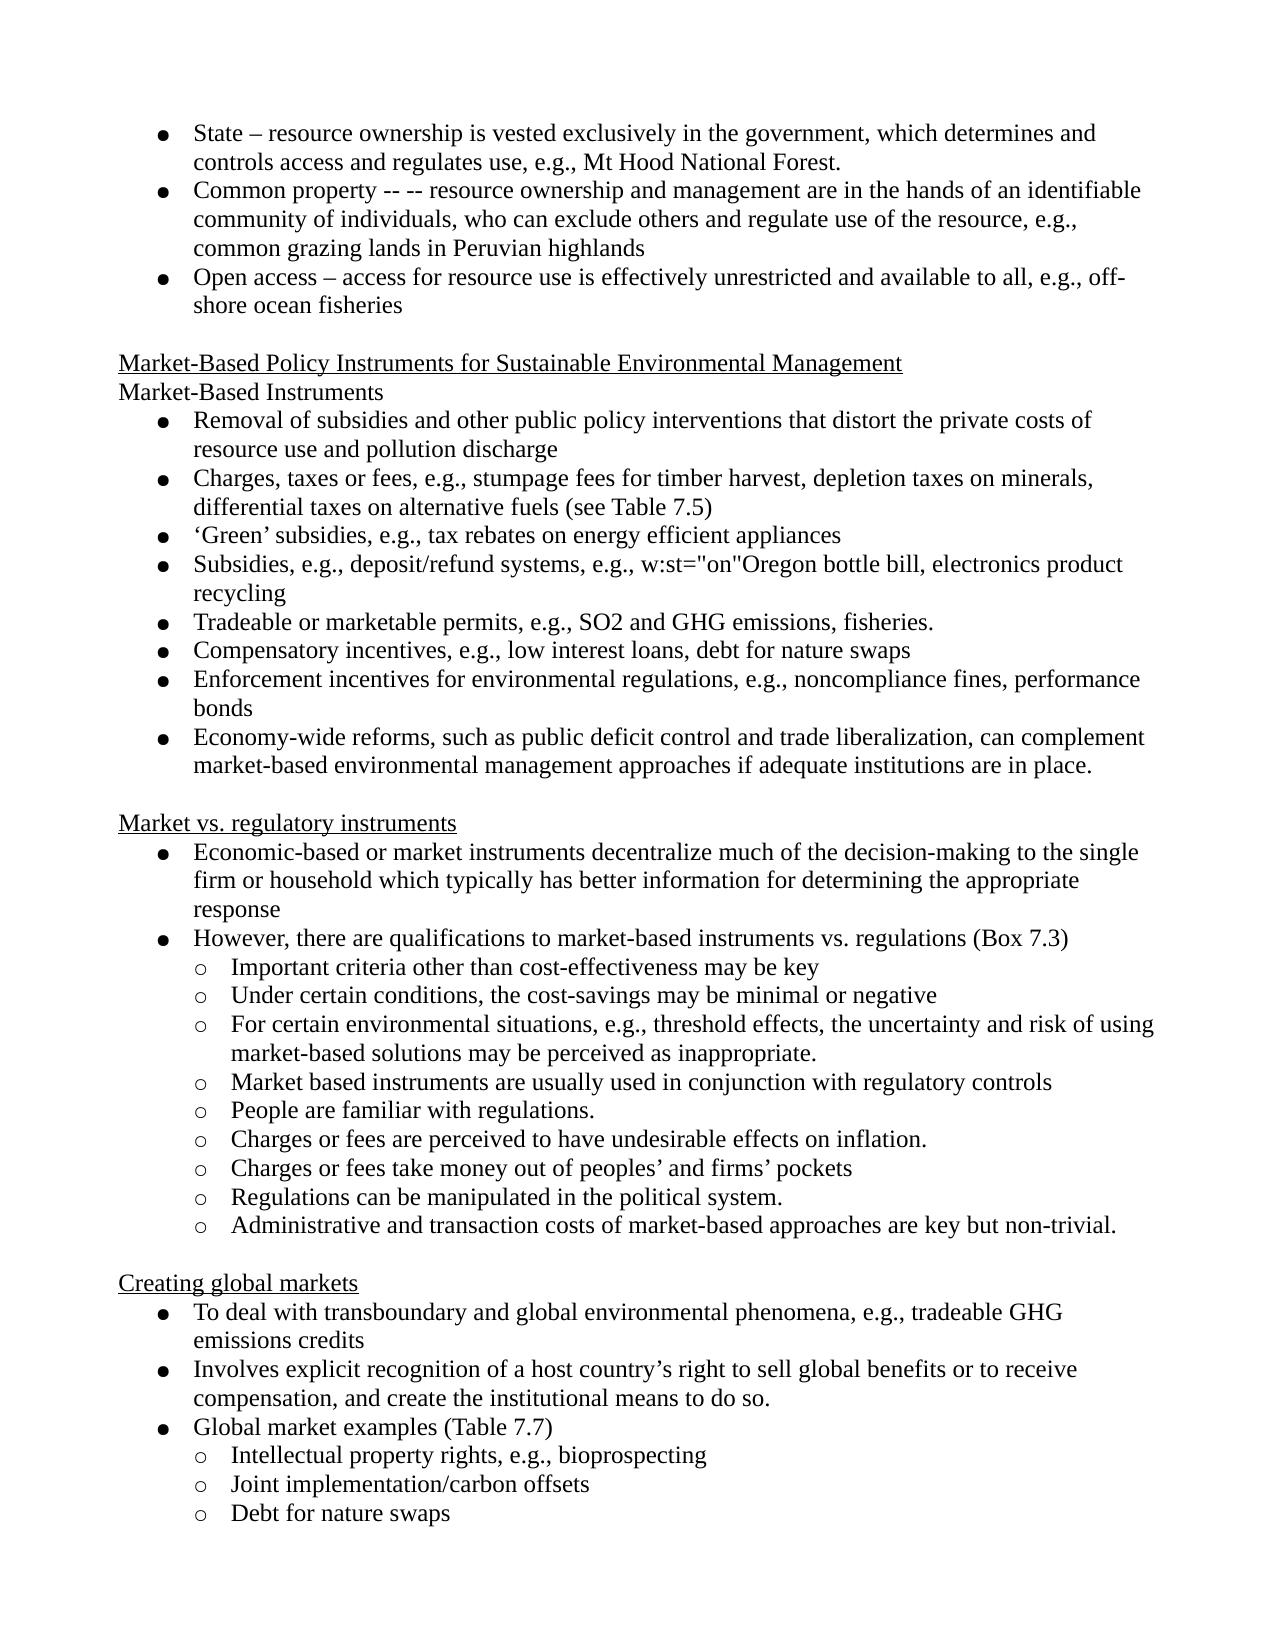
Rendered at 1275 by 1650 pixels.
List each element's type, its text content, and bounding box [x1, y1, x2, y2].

list Open access – access for resource use is effectively unrestricted and available to all, e.g., off-shore ocean fisheries [156, 262, 1157, 319]
list Tradeable or marketable permits, e.g., SO2 and GHG emissions, fisheries. [156, 607, 1157, 636]
list Common property -- -- resource ownership and management are in the hands of an identifiable community of individuals, who can exclude others and regulate use of the resource, e.g., common grazing lands in Peruvian highlands [156, 176, 1157, 262]
list Administrative and transaction costs of market-based approaches are key but non-trivial. [193, 1211, 1157, 1239]
list Market based instruments are usually used in conjunction with regulatory controls [193, 1067, 1157, 1096]
list Global market examples (Table 7.7) [156, 1412, 1157, 1441]
list To deal with transboundary and global environmental phenomena, e.g., tradeable GHG emissions credits [156, 1297, 1157, 1354]
text Market vs. regulatory instruments [118, 808, 1157, 837]
list Important criteria other than cost-effectiveness may be key [193, 952, 1157, 981]
list ‘Green’ subsidies, e.g., tax rebates on energy efficient appliances [156, 521, 1157, 549]
text Market-Based Instruments [118, 377, 1157, 406]
text Market-Based Policy Instruments for Sustainable Environmental Management [118, 348, 1157, 377]
list Under certain conditions, the cost-savings may be minimal or negative [193, 981, 1157, 1009]
list Charges or fees are perceived to have undesirable effects on inflation. [193, 1124, 1157, 1153]
list Compensatory incentives, e.g., low interest loans, debt for nature swaps [156, 636, 1157, 664]
list Economic-based or market instruments decentralize much of the decision-making to the single firm or household which typically has better information for determining the appropriate response [156, 837, 1157, 923]
list Enforcement incentives for environmental regulations, e.g., noncompliance fines, performance bonds [156, 664, 1157, 722]
list Joint implementation/carbon offsets [193, 1469, 1157, 1498]
list State – resource ownership is vested exclusively in the government, which determines and controls access and regulates use, e.g., Mt Hood National Forest. [156, 118, 1157, 176]
list Charges or fees take money out of peoples’ and firms’ pockets [193, 1153, 1157, 1182]
list Charges, taxes or fees, e.g., stumpage fees for timber harvest, depletion taxes on minerals, differential taxes on alternative fuels (see Table 7.5) [156, 463, 1157, 521]
list Subsidies, e.g., deposit/refund systems, e.g., w:st="on"Oregon bottle bill, electronics product recycling [156, 549, 1157, 607]
list Removal of subsidies and other public policy interventions that distort the private costs of resource use and pollution discharge [156, 406, 1157, 463]
list Involves explicit recognition of a host country’s right to sell global benefits or to receive compensation, and create the institutional means to do so. [156, 1354, 1157, 1412]
list Regulations can be manipulated in the political system. [193, 1182, 1157, 1211]
list Economy-wide reforms, such as public deficit control and trade liberalization, can complement market-based environmental management approaches if adequate institutions are in place. [156, 722, 1157, 779]
list Debt for nature swaps [193, 1498, 1157, 1527]
text Creating global markets [118, 1268, 1157, 1297]
list People are familiar with regulations. [193, 1096, 1157, 1124]
list However, there are qualifications to market-based instruments vs. regulations (Box 7.3) [156, 923, 1157, 952]
list For certain environmental situations, e.g., threshold effects, the uncertainty and risk of using market-based solutions may be perceived as inappropriate. [193, 1009, 1157, 1067]
list Intellectual property rights, e.g., bioprospecting [193, 1441, 1157, 1469]
